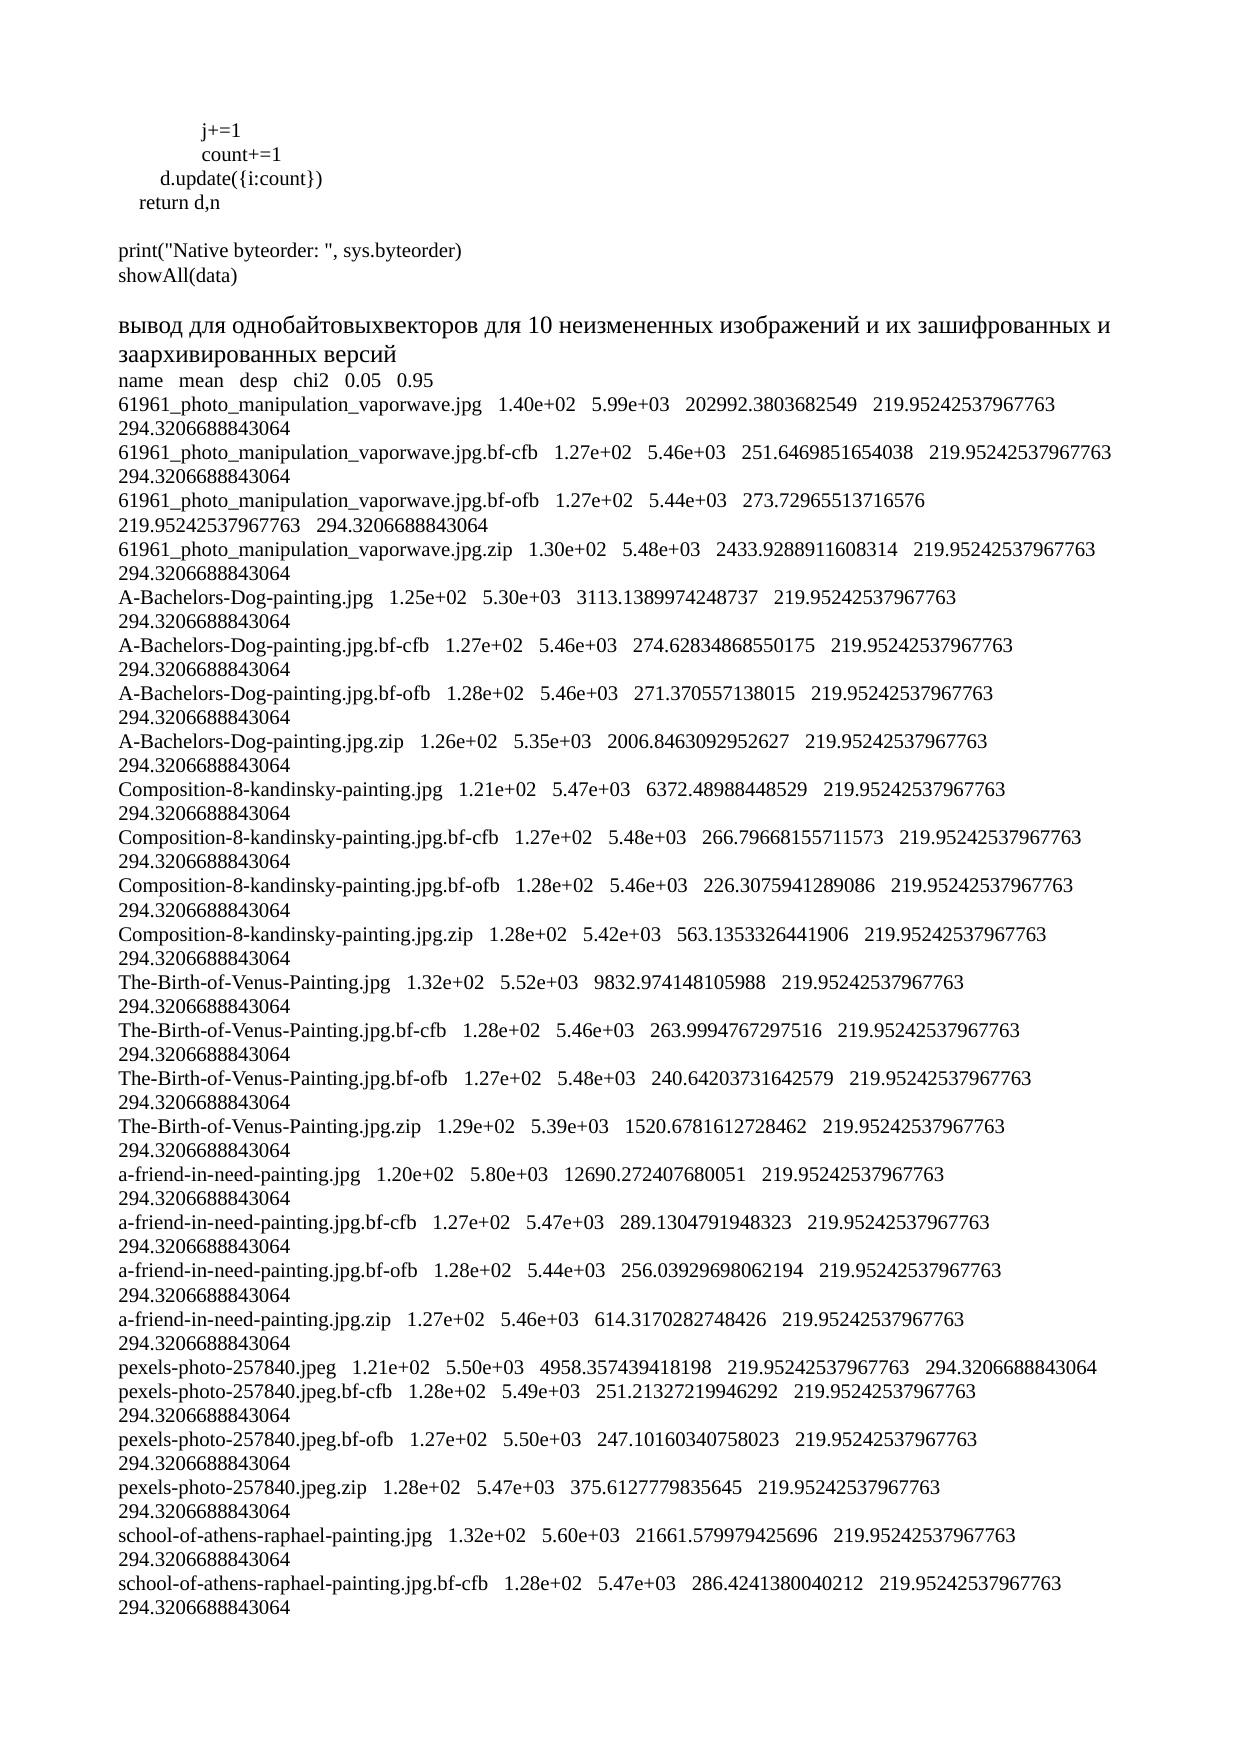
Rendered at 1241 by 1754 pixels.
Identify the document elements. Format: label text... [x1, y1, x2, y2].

text The-Birth-of-Venus-Painting.jpg.bf-cfb 1.28e+02 5.46e+03 263.9994767297516 219.95242537967763 294.3206688843064 [118, 1018, 1122, 1066]
text Composition-8-kandinsky-painting.jpg.zip 1.28e+02 5.42e+03 563.1353326441906 219.95242537967763 294.3206688843064 [118, 922, 1122, 970]
text pexels-photo-257840.jpeg.zip 1.28e+02 5.47e+03 375.6127779835645 219.95242537967763 294.3206688843064 [118, 1475, 1122, 1523]
text school-of-athens-raphael-painting.jpg 1.32e+02 5.60e+03 21661.579979425696 219.95242537967763 294.3206688843064 [118, 1523, 1122, 1571]
text a-friend-in-need-painting.jpg.bf-ofb 1.28e+02 5.44e+03 256.03929698062194 219.95242537967763 294.3206688843064 [118, 1258, 1122, 1307]
text 61961_photo_manipulation_vaporwave.jpg 1.40e+02 5.99e+03 202992.3803682549 219.95242537967763 294.3206688843064 [118, 392, 1122, 440]
text pexels-photo-257840.jpeg.bf-ofb 1.27e+02 5.50e+03 247.10160340758023 219.95242537967763 294.3206688843064 [118, 1427, 1122, 1475]
text pexels-photo-257840.jpeg.bf-cfb 1.28e+02 5.49e+03 251.21327219946292 219.95242537967763 294.3206688843064 [118, 1379, 1122, 1427]
text 61961_photo_manipulation_vaporwave.jpg.bf-cfb 1.27e+02 5.46e+03 251.6469851654038 219.95242537967763 294.3206688843064 [118, 440, 1122, 488]
text The-Birth-of-Venus-Painting.jpg.zip 1.29e+02 5.39e+03 1520.6781612728462 219.95242537967763 294.3206688843064 [118, 1114, 1122, 1162]
text Composition-8-kandinsky-painting.jpg.bf-cfb 1.27e+02 5.48e+03 266.79668155711573 219.95242537967763 294.3206688843064 [118, 825, 1122, 873]
text Composition-8-kandinsky-painting.jpg 1.21e+02 5.47e+03 6372.48988448529 219.95242537967763 294.3206688843064 [118, 777, 1122, 825]
text A-Bachelors-Dog-painting.jpg 1.25e+02 5.30e+03 3113.1389974248737 219.95242537967763 294.3206688843064 [118, 585, 1122, 633]
text 61961_photo_manipulation_vaporwave.jpg.zip 1.30e+02 5.48e+03 2433.9288911608314 219.95242537967763 294.3206688843064 [118, 537, 1122, 585]
text A-Bachelors-Dog-painting.jpg.zip 1.26e+02 5.35e+03 2006.8463092952627 219.95242537967763 294.3206688843064 [118, 729, 1122, 777]
text school-of-athens-raphael-painting.jpg.bf-cfb 1.28e+02 5.47e+03 286.4241380040212 219.95242537967763 294.3206688843064 [118, 1571, 1122, 1619]
text The-Birth-of-Venus-Painting.jpg 1.32e+02 5.52e+03 9832.974148105988 219.95242537967763 294.3206688843064 [118, 970, 1122, 1018]
text a-friend-in-need-painting.jpg 1.20e+02 5.80e+03 12690.272407680051 219.95242537967763 294.3206688843064 [118, 1162, 1122, 1210]
text вывод для однобайтовыхвекторов для 10 неизмененных изображений и их зашифрованных и заархивированных версий [118, 311, 1122, 368]
text d.update({i:count}) [118, 166, 1122, 190]
text Composition-8-kandinsky-painting.jpg.bf-ofb 1.28e+02 5.46e+03 226.3075941289086 219.95242537967763 294.3206688843064 [118, 873, 1122, 922]
text count+=1 [118, 142, 1122, 166]
text showAll(data) [118, 262, 1122, 287]
text a-friend-in-need-painting.jpg.zip 1.27e+02 5.46e+03 614.3170282748426 219.95242537967763 294.3206688843064 [118, 1307, 1122, 1355]
text 61961_photo_manipulation_vaporwave.jpg.bf-ofb 1.27e+02 5.44e+03 273.72965513716576 219.95242537967763 294.3206688843064 [118, 488, 1122, 537]
text A-Bachelors-Dog-painting.jpg.bf-ofb 1.28e+02 5.46e+03 271.370557138015 219.95242537967763 294.3206688843064 [118, 681, 1122, 729]
text return d,n [118, 190, 1122, 214]
text print("Native byteorder: ", sys.byteorder) [118, 238, 1122, 262]
text j+=1 [118, 118, 1122, 142]
text The-Birth-of-Venus-Painting.jpg.bf-ofb 1.27e+02 5.48e+03 240.64203731642579 219.95242537967763 294.3206688843064 [118, 1066, 1122, 1114]
text name mean desp chi2 0.05 0.95 [118, 368, 1122, 392]
text pexels-photo-257840.jpeg 1.21e+02 5.50e+03 4958.357439418198 219.95242537967763 294.3206688843064 [118, 1355, 1122, 1379]
text A-Bachelors-Dog-painting.jpg.bf-cfb 1.27e+02 5.46e+03 274.62834868550175 219.95242537967763 294.3206688843064 [118, 633, 1122, 681]
text a-friend-in-need-painting.jpg.bf-cfb 1.27e+02 5.47e+03 289.1304791948323 219.95242537967763 294.3206688843064 [118, 1210, 1122, 1258]
